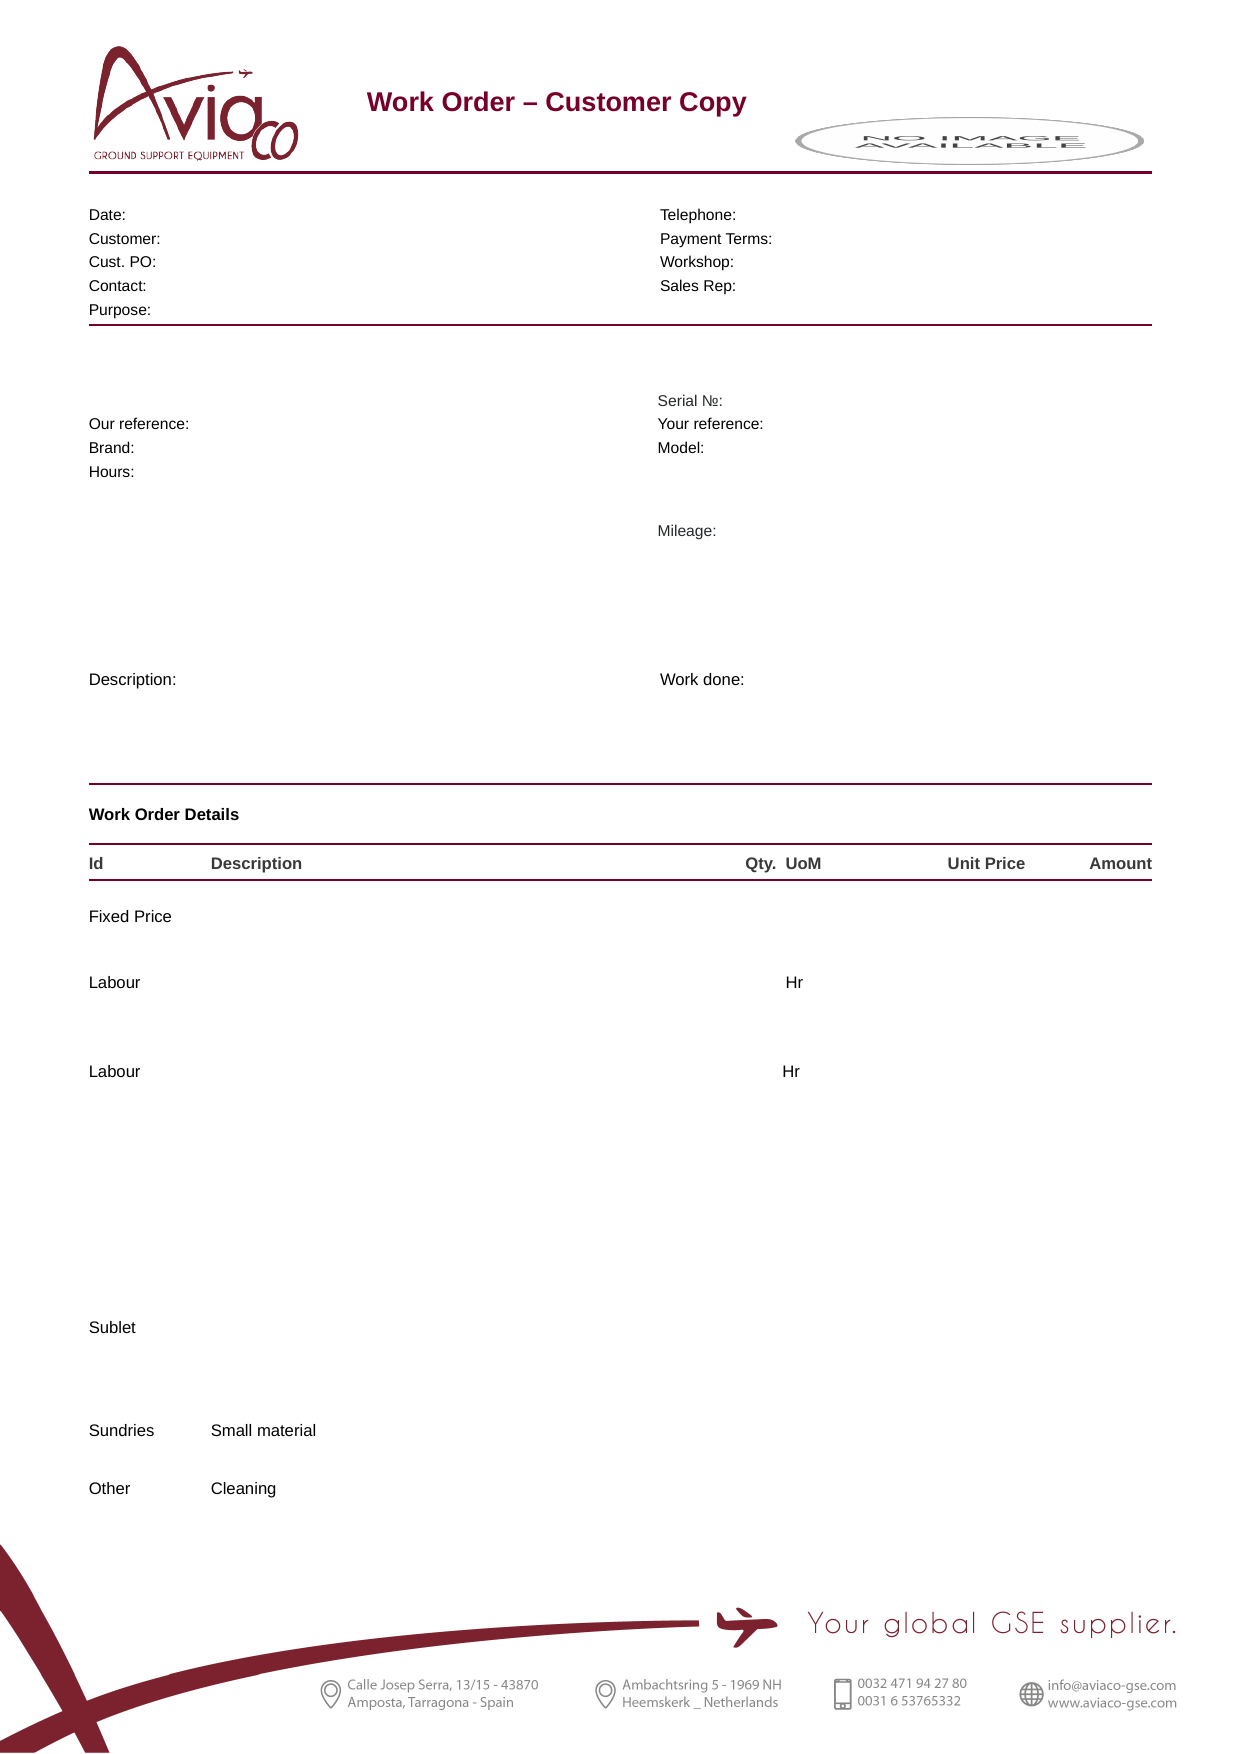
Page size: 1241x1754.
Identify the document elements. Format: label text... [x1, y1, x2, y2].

table_cell <$a.UnitSellingPrice> [866, 1186, 1025, 1246]
table_cell <$f.Name> [89, 391, 657, 415]
table_cell <@end> [89, 540, 1152, 558]
table_cell <@end> [89, 1440, 1152, 1459]
table_cell Other [89, 1479, 211, 1498]
table_header Id [89, 845, 211, 879]
table_cell Workshop: <$WorkTask.Facility> [660, 253, 1152, 277]
table_header Unit Price [866, 845, 1025, 879]
table_cell <@if f.IsSerialisedItem> [89, 368, 657, 391]
table_cell <@end> [89, 926, 1152, 948]
table_header Description [211, 845, 688, 879]
table_cell <$p.UnitSellingPrice> [866, 1315, 1026, 1375]
table_header [658, 344, 1152, 368]
table_cell [658, 462, 1152, 486]
table_header Telephone: <$WorkTask.ContactTelephone> [660, 206, 1152, 229]
table_header UoM [776, 845, 866, 879]
table_cell <@for a InventoryAssignments> [89, 1162, 1152, 1186]
table_cell <$ExtraLabour.BillingRate> [866, 1059, 1025, 1138]
table_cell [211, 1059, 688, 1138]
table_cell Small material [211, 1421, 866, 1440]
table_cell Sublet [89, 1315, 211, 1375]
table_cell <$p.Quantity> [689, 1315, 777, 1375]
table_cell Model: <$f.Model> [658, 439, 1152, 462]
table_cell <@for comment f.Comment> <$comment> <@end> [89, 558, 1152, 613]
table_cell <@if WorkTask.TotalCleaning> [89, 1459, 1152, 1478]
table_cell <$ExtraLabour.BillingAmount> [1025, 1059, 1152, 1138]
table_cell Purpose: <$WorkTask.Purpose> [89, 300, 1152, 324]
table_header Qty. [689, 845, 776, 879]
table_cell <$WorkTask.TotalCleaning> [866, 1479, 1152, 1498]
table_cell <@IF ExtraLabour> [89, 1035, 1152, 1059]
table_cell <@end> [89, 1375, 1152, 1402]
table_cell <@end> [89, 1246, 1152, 1270]
table_cell [89, 613, 1152, 632]
table_cell Fixed Price [89, 904, 211, 926]
table_cell <$t.BillingRate> [866, 970, 1025, 1012]
table_cell <$a.PartId> [89, 1186, 211, 1246]
table_cell <$item.WorkTask.Name> <@for descr WorkTask.Description> <$descr> <@end> [89, 703, 660, 780]
table_cell Labour [89, 970, 211, 1012]
table_cell <$p.SellingPrice> [1026, 1315, 1152, 1375]
table_header Date: <$WorkTask.Date> [89, 206, 660, 229]
table_cell Mileage: <$f.Mileage> [658, 522, 1152, 540]
picture [88, 41, 304, 166]
table_cell Cleaning [211, 1479, 866, 1498]
table_cell <@end> [89, 633, 1152, 650]
table_cell <$a.PartName> [211, 1186, 688, 1246]
table_cell <@end> [89, 1139, 1152, 1162]
picture [786, 116, 1153, 166]
table_header <@for p PurchaseOrderItems> [89, 1270, 1152, 1315]
table_cell <@for t TimeEntriesByBillingRate> [89, 948, 1152, 970]
table_cell <@if f.IsVehicle> [89, 504, 1152, 522]
table_cell <$p.UnitOfMeasure> [777, 1315, 866, 1375]
table_cell <@for done WorkTask.WorkDone> <$done> <@end> [660, 703, 1152, 780]
text Work Order Details [88, 804, 1152, 823]
table_cell <$t.AmountOfTime> [689, 970, 776, 1012]
table_cell <$a.UnitOfMeasure> [776, 1186, 866, 1246]
table_cell Serial №: <$f.SerialNumber> [658, 391, 1152, 415]
table_header Description: [89, 670, 660, 703]
table_cell Customer: <$Customer.Name> [89, 229, 660, 253]
table_cell Hr [776, 970, 866, 1012]
table_cell Cust. PO: <$WorkTask.PurchaseOrder> [89, 253, 660, 277]
table_cell <$t.WorkerName> [211, 970, 688, 1012]
table_cell <$WorkTask.TotalSundries> [866, 1421, 1152, 1440]
table_cell Sales Rep: <$WorkTask.SalesRep> [660, 277, 1152, 300]
table_cell <@if WorkTask.TotalSundries> [89, 1402, 1152, 1421]
table_cell Brand: <$f.Brand> [89, 439, 657, 462]
table_header <@for f FixedAssetAssignments> [89, 344, 657, 368]
table_cell Contact: <$WorkTask.ContactName> [89, 277, 660, 300]
table_cell <$f.Vehicle> [89, 522, 657, 540]
table_cell <$t.BillingAmount> [1025, 970, 1152, 1012]
table_header Work done: [660, 670, 1152, 703]
table_cell <$WorkTask.FixedPrice> [211, 904, 1152, 926]
table_cell Hours: <$f.Hours> [89, 462, 657, 486]
table_cell <$a.Quantity> [689, 1186, 776, 1246]
table_cell <$a.SellingPrice> [1025, 1186, 1152, 1246]
table_cell Our reference: <$f.ItemNumber> [89, 415, 657, 439]
table_cell [658, 368, 1152, 391]
picture [0, 1516, 1241, 1754]
table_cell Labour [89, 1059, 211, 1138]
table_cell <$p.Name> [211, 1315, 688, 1375]
table_cell <@if WorkTask.FixedPrice> [89, 881, 1152, 904]
table_cell <@end> [89, 486, 1152, 504]
table_cell Your reference: <$f.CustomerReferenceNumber> [658, 415, 1152, 439]
table_cell <@end> [89, 1012, 1152, 1035]
table_cell <$ExtraLabour.AmountOfTime> [689, 1059, 773, 1138]
table_header Amount [1025, 845, 1152, 879]
table_cell Payment Terms: <$WorkTask.PaymentTerms> [660, 229, 1152, 253]
table_cell Hr [773, 1059, 866, 1138]
table_cell Sundries [89, 1421, 211, 1440]
